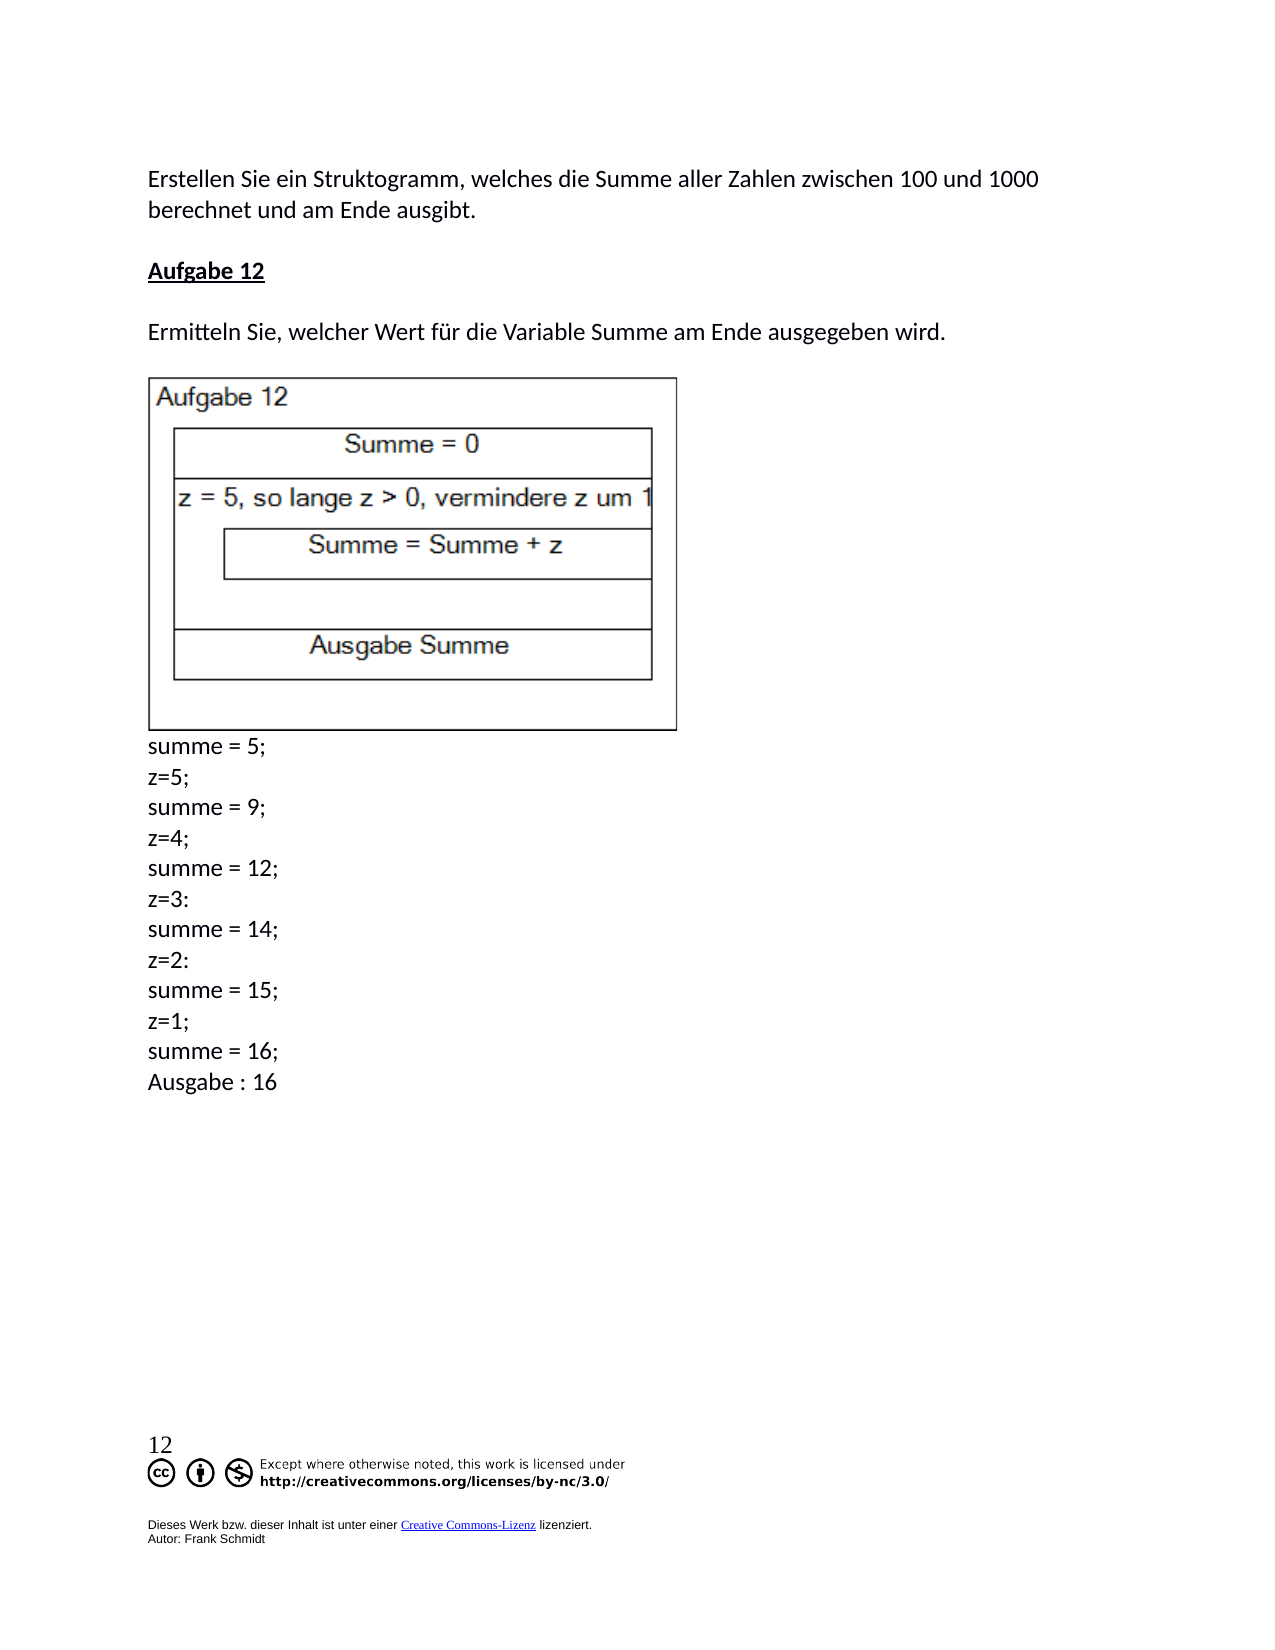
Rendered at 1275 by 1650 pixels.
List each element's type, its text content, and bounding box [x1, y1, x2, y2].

text Aufgabe 12 [148, 255, 1127, 286]
text summe = 12; [148, 852, 1127, 883]
text z=5; [148, 761, 1127, 791]
text summe = 5; [148, 730, 1127, 761]
text z=2: [148, 944, 1127, 974]
text summe = 15; [148, 974, 1127, 1005]
text summe = 16; [148, 1035, 1127, 1066]
text summe = 14; [148, 913, 1127, 944]
picture [147, 1458, 625, 1489]
text Ausgabe : 16 [148, 1066, 1127, 1096]
text z=4; [148, 822, 1127, 852]
text z=3: [148, 883, 1127, 913]
picture [147, 377, 678, 731]
text Erstellen Sie ein Struktogramm, welches die Summe aller Zahlen zwischen 100 und 1000 berechnet und am Ende ausgibt. [148, 163, 1127, 224]
text Ermitteln Sie, welcher Wert für die Variable Summe am Ende ausgegeben wird. [148, 316, 1127, 347]
text z=1; [148, 1005, 1127, 1035]
text summe = 9; [148, 791, 1127, 822]
